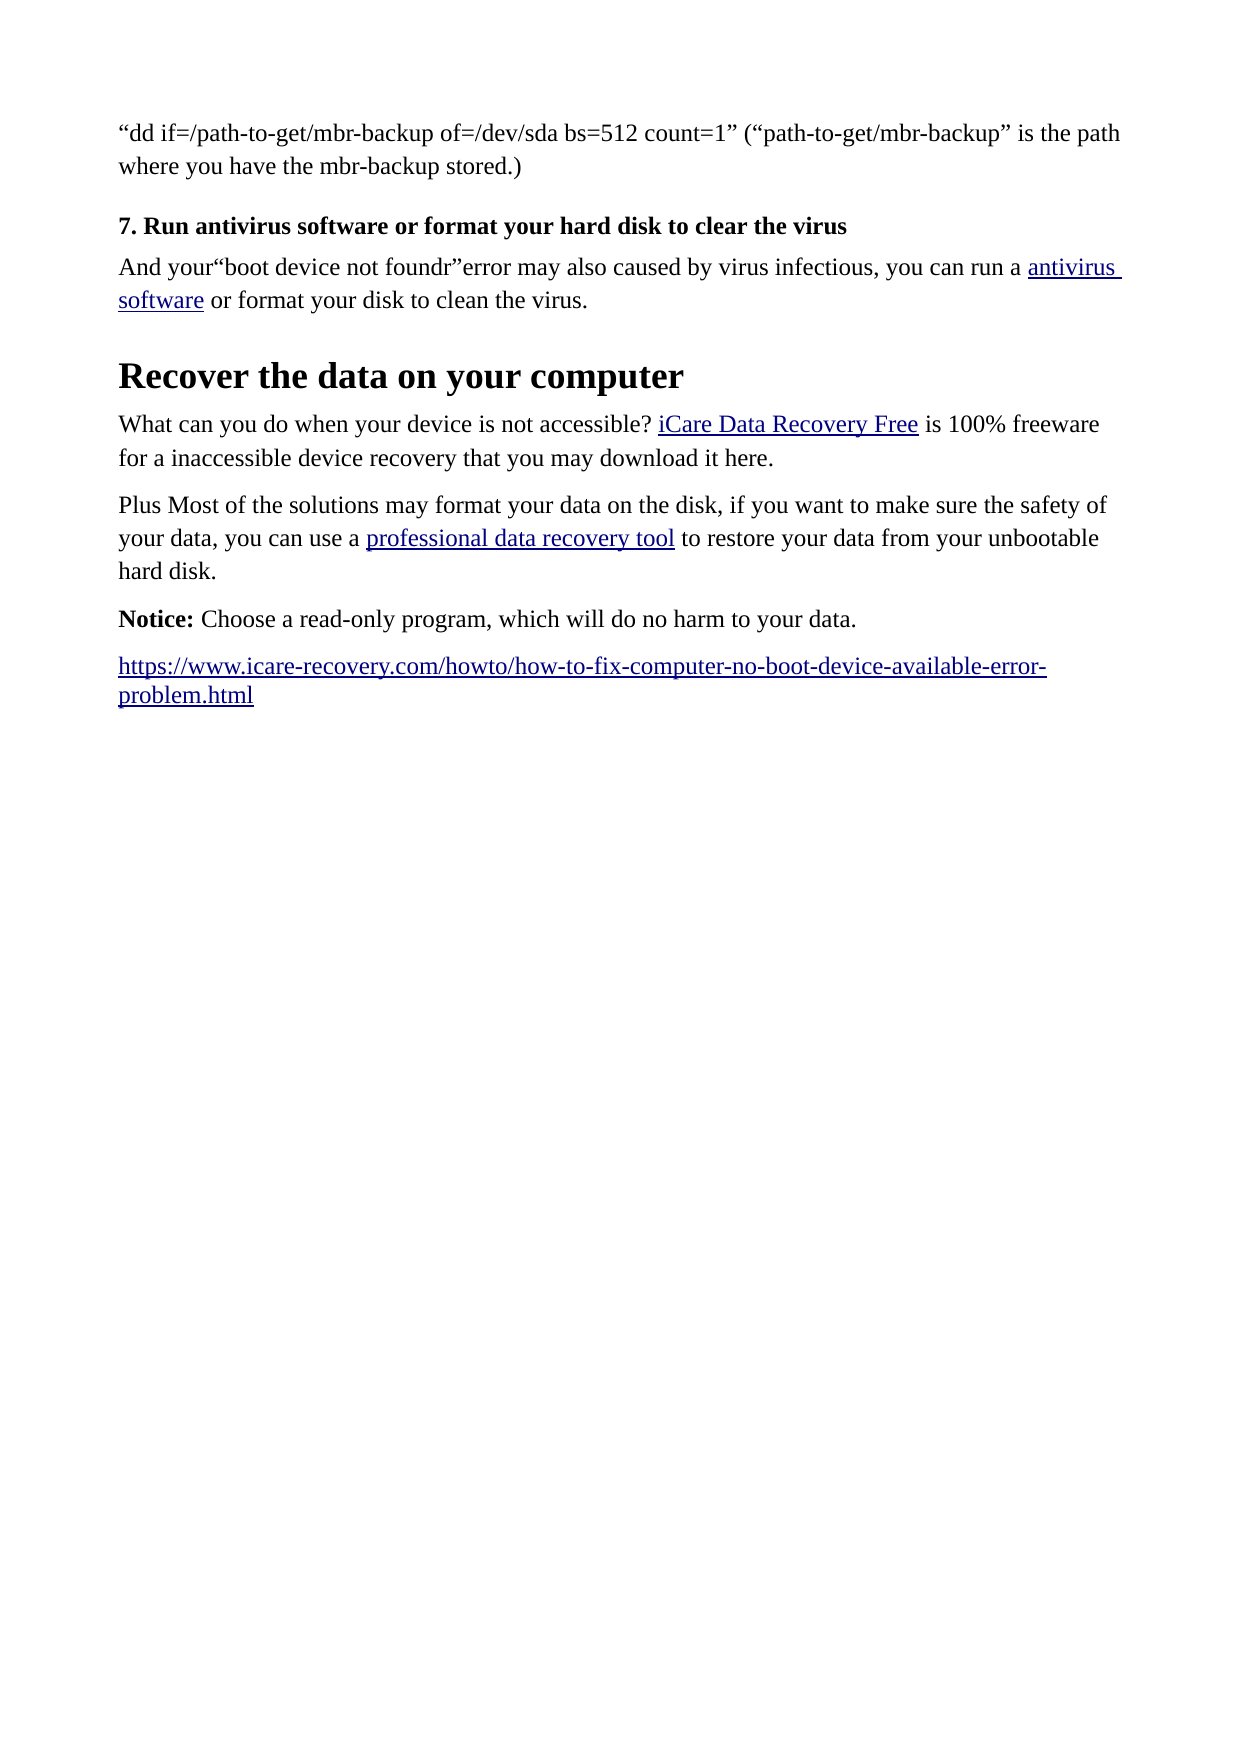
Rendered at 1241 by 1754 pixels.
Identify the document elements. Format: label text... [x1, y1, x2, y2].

text What can you do when your device is not accessible? iCare Data Recovery Free is 100% freeware for a inaccessible device recovery that you may download it here. [118, 409, 1122, 471]
text https://www.icare-recovery.com/howto/how-to-fix-computer-no-boot-device-available-error-problem.html [118, 651, 1122, 709]
subtitle 7. Run antivirus software or format your hard disk to clear the virus [118, 211, 1122, 240]
text Plus Most of the solutions may format your data on the disk, if you want to make sure the safety of your data, you can use a professional data recovery tool to restore your data from your unbootable hard disk. [118, 490, 1122, 585]
text “dd if=/path-to-get/mbr-backup of=/dev/sda bs=512 count=1” (“path-to-get/mbr-backup” is the path where you have the mbr-backup stored.) [118, 118, 1122, 180]
text Notice: Choose a read-only program, which will do no harm to your data. [118, 604, 1122, 633]
text And your“boot device not foundr”error may also caused by virus infectious, you can run a antivirus software or format your disk to clean the virus. [118, 252, 1122, 314]
subtitle Recover the data on your computer [118, 354, 1122, 397]
